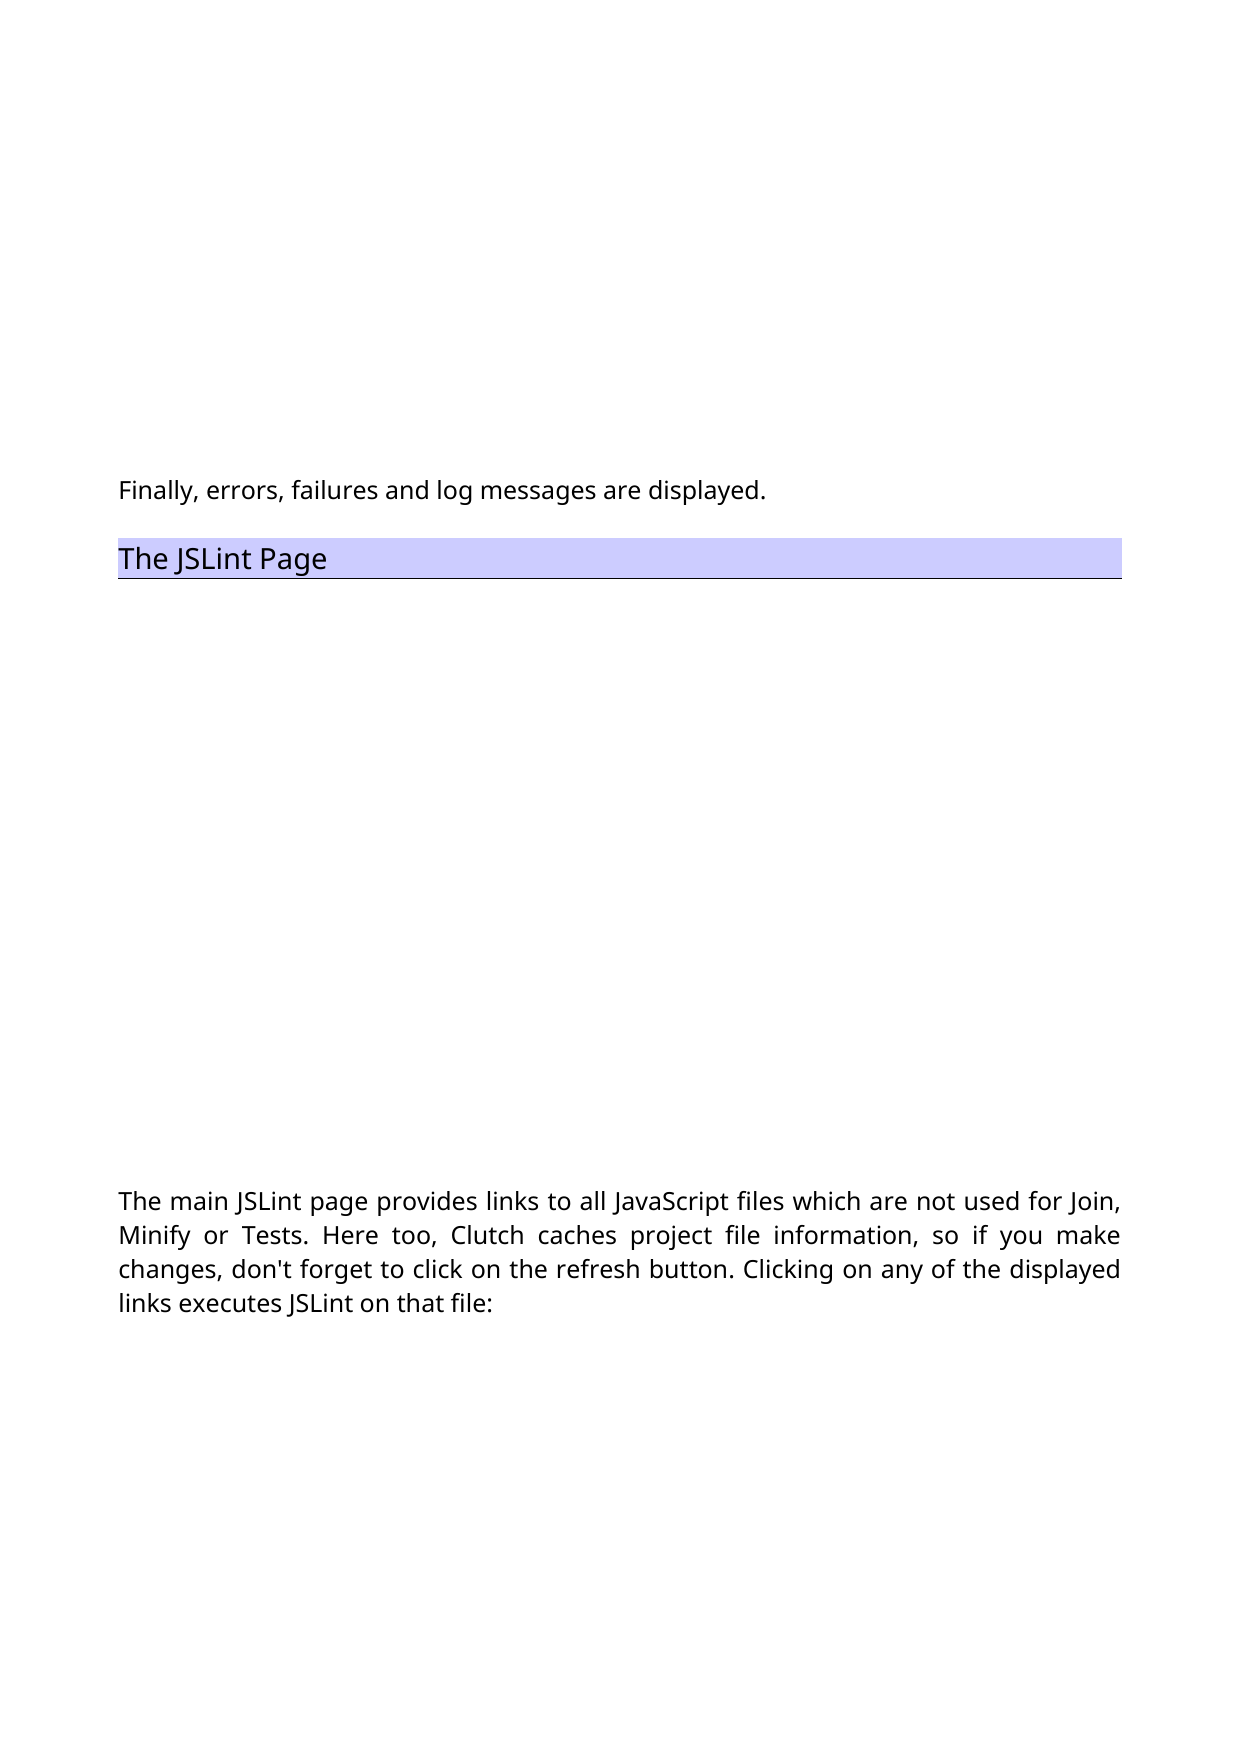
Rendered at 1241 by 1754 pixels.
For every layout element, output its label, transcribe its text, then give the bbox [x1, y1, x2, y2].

subtitle The JSLint Page [118, 538, 1122, 578]
text The main JSLint page provides links to all JavaScript files which are not used for Join, Minify or Tests. Here too, Clutch caches project file information, so if you make changes, don't forget to click on the refresh button. Clicking on any of the displayed links executes JSLint on that file: [118, 1184, 1122, 1320]
text Finally, errors, failures and log messages are displayed. [118, 473, 1122, 507]
